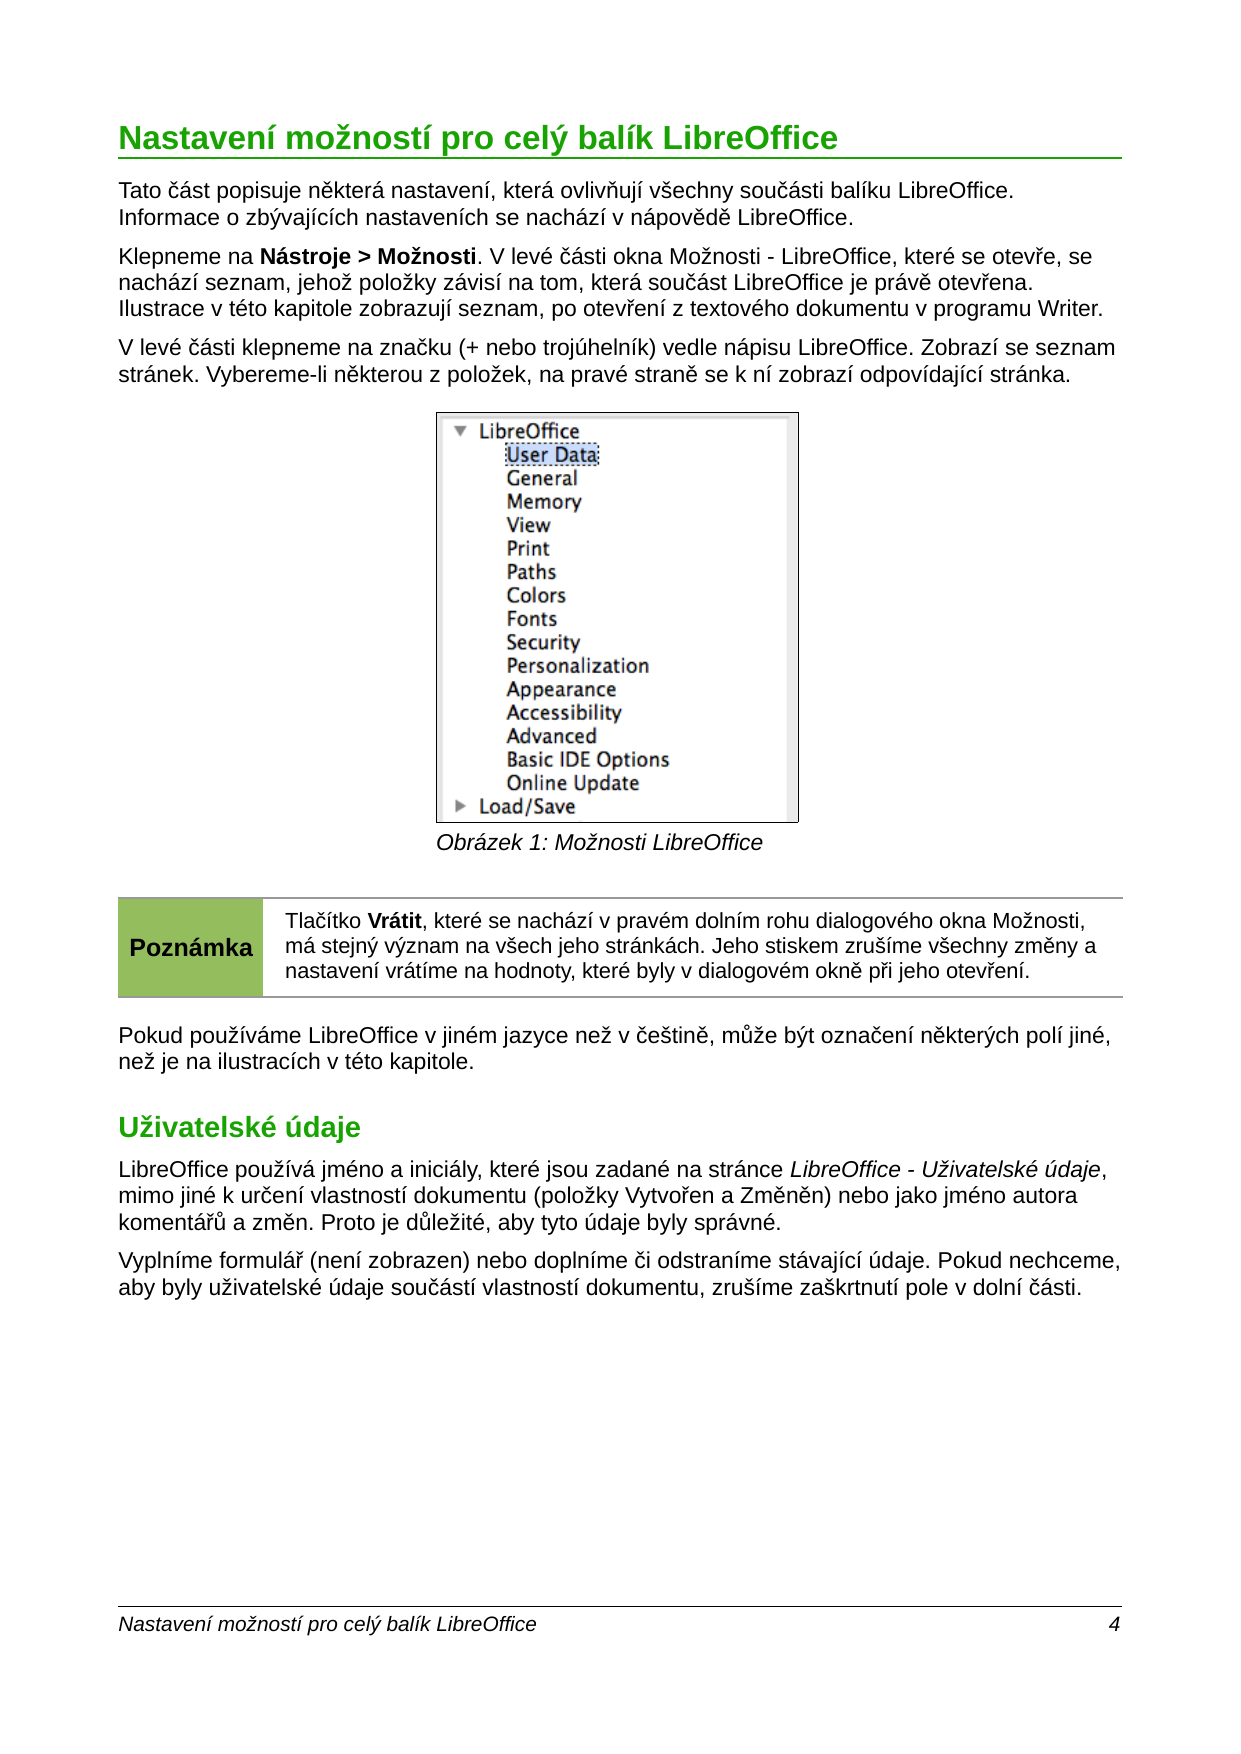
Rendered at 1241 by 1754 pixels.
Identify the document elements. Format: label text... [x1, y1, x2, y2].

text V levé části klepneme na značku (+ nebo trojúhelník) vedle nápisu LibreOffice. Zobrazí se seznam stránek. Vybereme-li některou z položek, na pravé straně se k ní zobrazí odpovídající stránka. [118, 334, 1122, 387]
text Klepneme na Nástroje > Možnosti. V levé části okna Možnosti - LibreOffice, které se otevře, se nachází seznam, jehož položky závisí na tom, která součást LibreOffice je právě otevřena. Ilustrace v této kapitole zobrazují seznam, po otevření z textového dokumentu v programu Writer. [118, 243, 1122, 322]
text Pokud používáme LibreOffice v jiném jazyce než v češtině, může být označení některých polí jiné, než je na ilustracích v této kapitole. [118, 1022, 1122, 1074]
text LibreOffice používá jméno a iniciály, které jsou zadané na stránce LibreOffice - Uživatelské údaje, mimo jiné k určení vlastností dokumentu (položky Vytvořen a Změněn) nebo jako jméno autora komentářů a změn. Proto je důležité, aby tyto údaje byly správné. [118, 1156, 1122, 1235]
text Obrázek 1: Možnosti LibreOffice [436, 828, 804, 855]
subtitle Nastavení možností pro celý balík LibreOffice [118, 118, 1122, 157]
table_header Poznámka [118, 899, 263, 996]
subtitle Uživatelské údaje [118, 1110, 1122, 1143]
table_header Tlačítko Vrátit, které se nachází v pravém dolním rohu dialogového okna Možnosti, má stejný význam na všech jeho stránkách. Jeho stiskem zrušíme všechny změny a nastavení vrátíme na hodnoty, které byly v dialogovém okně při jeho otevření. [264, 899, 1122, 996]
text Vyplníme formulář (není zobrazen) nebo doplníme či odstraníme stávající údaje. Pokud nechceme, aby byly uživatelské údaje součástí vlastností dokumentu, zrušíme zaškrtnutí pole v dolní části. [118, 1247, 1122, 1300]
text Tato část popisuje některá nastavení, která ovlivňují všechny součásti balíku LibreOffice. Informace o zbývajících nastaveních se nachází v nápovědě LibreOffice. [118, 177, 1122, 230]
picture [437, 413, 798, 822]
